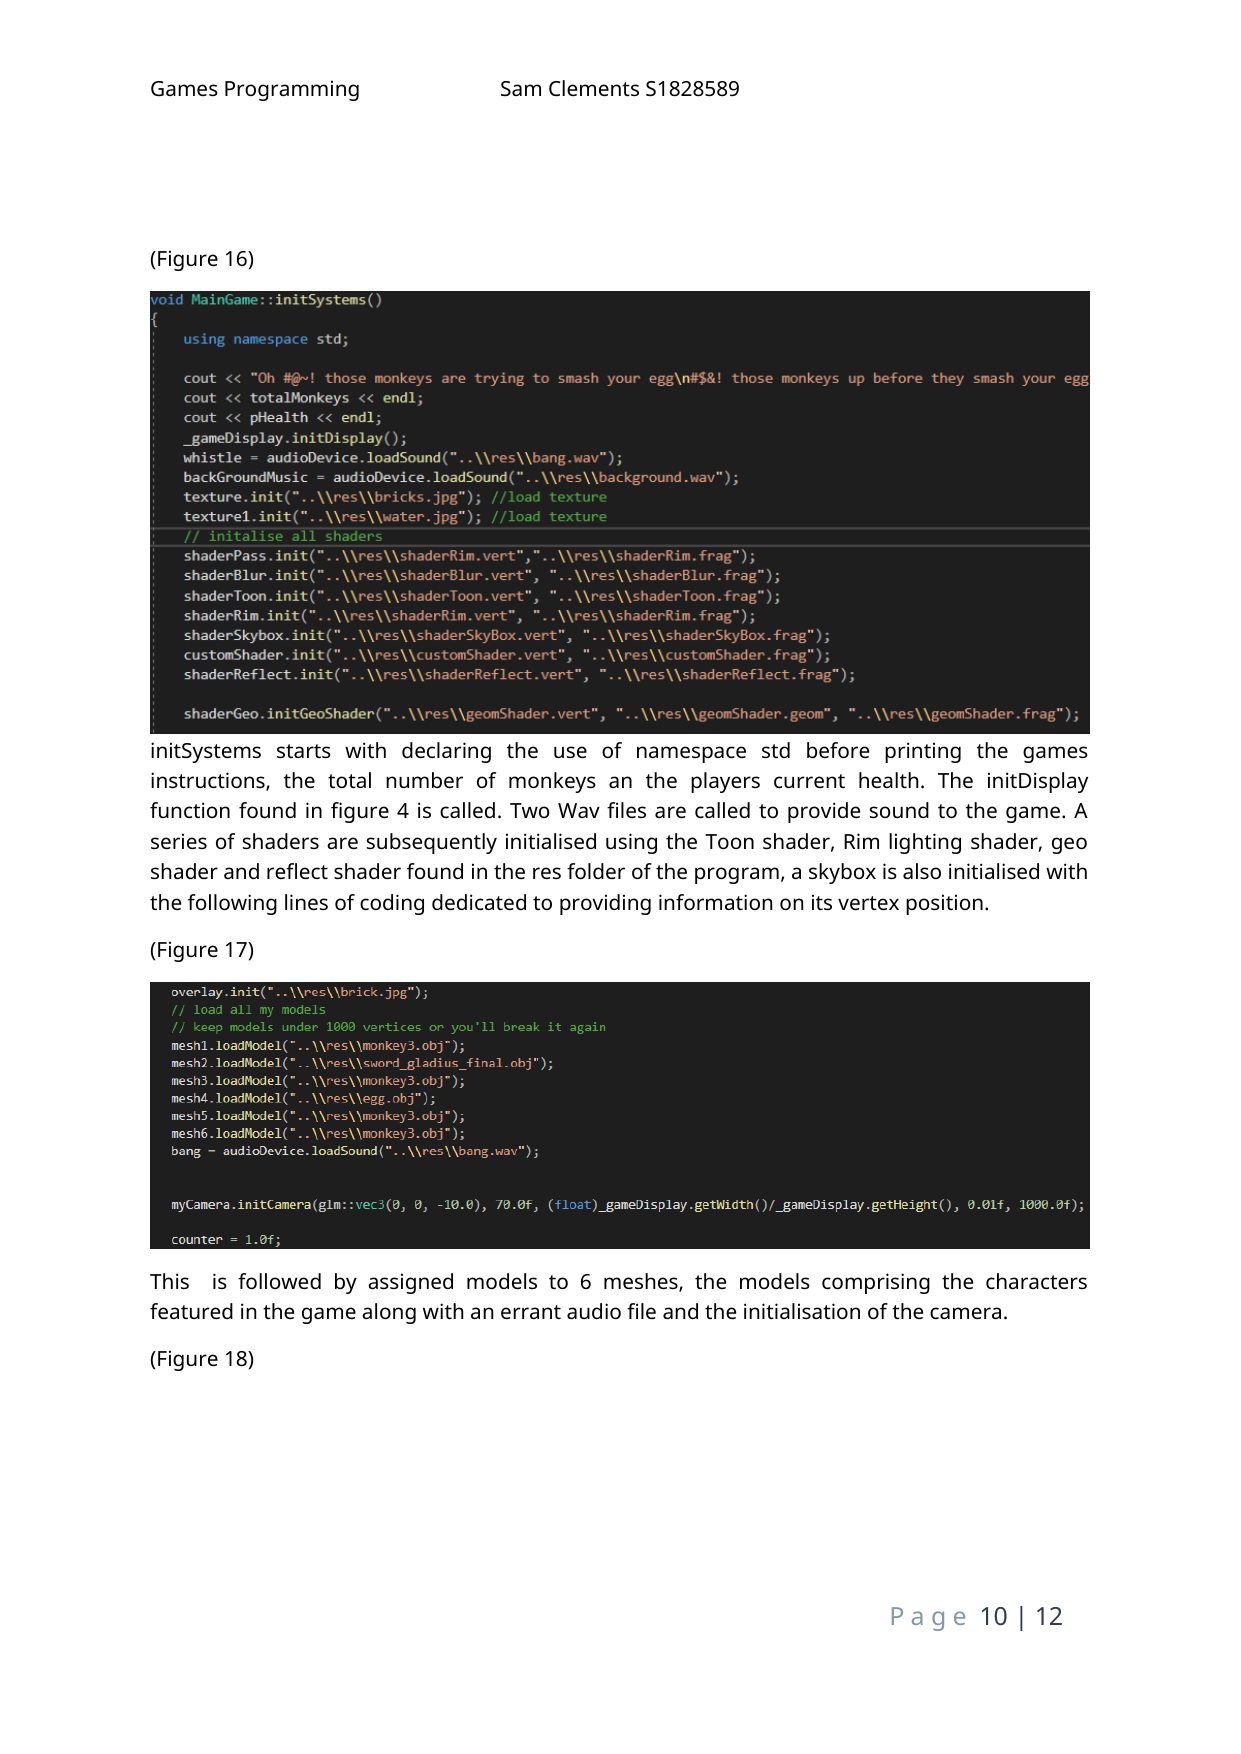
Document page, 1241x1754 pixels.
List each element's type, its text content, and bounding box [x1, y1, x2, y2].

text This is followed by assigned models to 6 meshes, the models comprising the characters featured in the game along with an errant audio file and the initialisation of the camera. [150, 1267, 1090, 1326]
text (Figure 16) [150, 244, 1090, 273]
text initSystems starts with declaring the use of namespace std before printing the games instructions, the total number of monkeys an the players current health. The initDisplay function found in figure 4 is called. Two Wav files are called to provide sound to the game. A series of shaders are subsequently initialised using the Toon shader, Rim lighting shader, geo shader and reflect shader found in the res folder of the program, a skybox is also initialised with the following lines of coding dedicated to providing information on its vertex position. [150, 734, 1090, 916]
text (Figure 18) [150, 1344, 1090, 1373]
text (Figure 17) [150, 935, 1090, 963]
